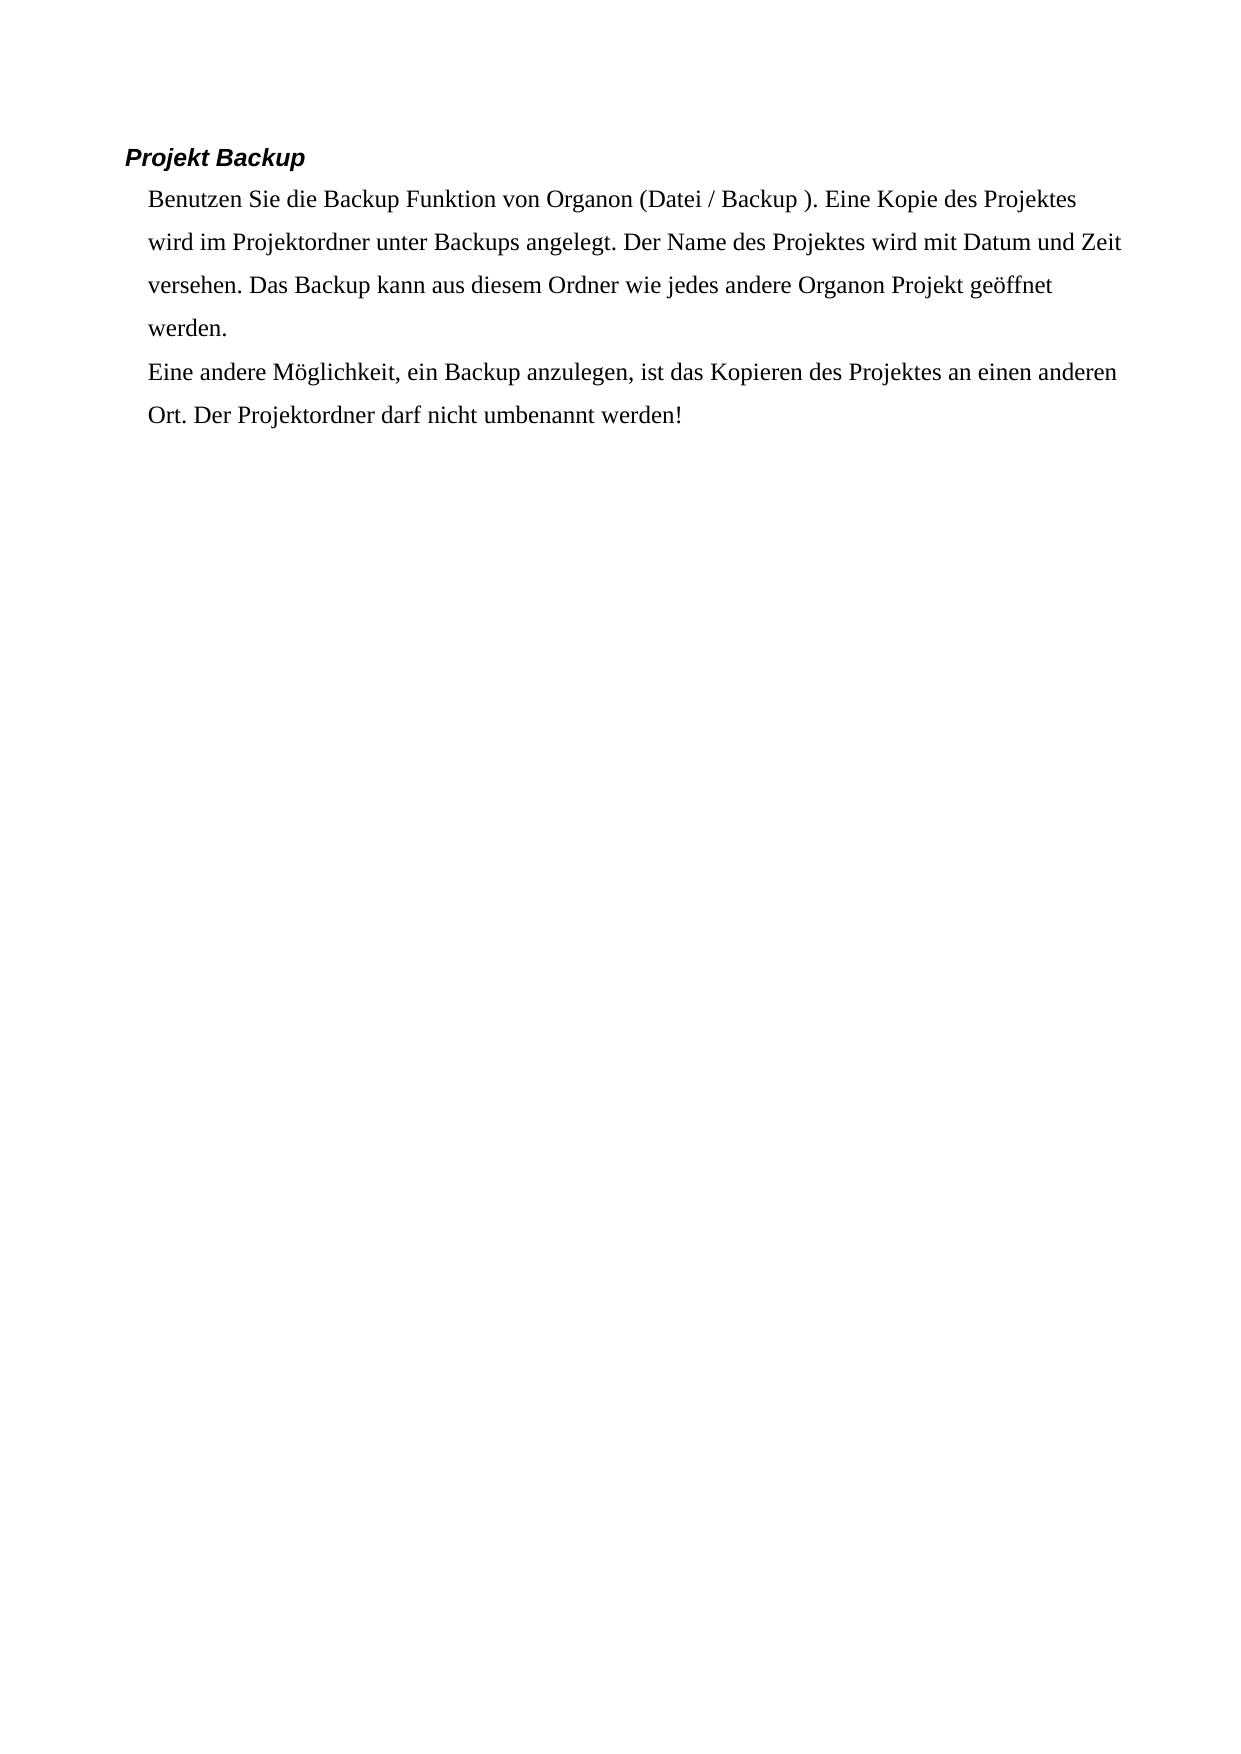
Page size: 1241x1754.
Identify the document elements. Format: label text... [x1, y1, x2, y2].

subtitle Projekt Backup [118, 143, 1122, 172]
text Benutzen Sie die Backup Funktion von Organon (Datei / Backup ). Eine Kopie des Projektes wird im Projektordner unter Backups angelegt. Der Name des Projektes wird mit Datum und Zeit versehen. Das Backup kann aus diesem Ordner wie jedes andere Organon Projekt geöffnet werden. [148, 184, 1122, 342]
text Eine andere Möglichkeit, ein Backup anzulegen, ist das Kopieren des Projektes an einen anderen Ort. Der Projektordner darf nicht umbenannt werden! [148, 357, 1122, 428]
